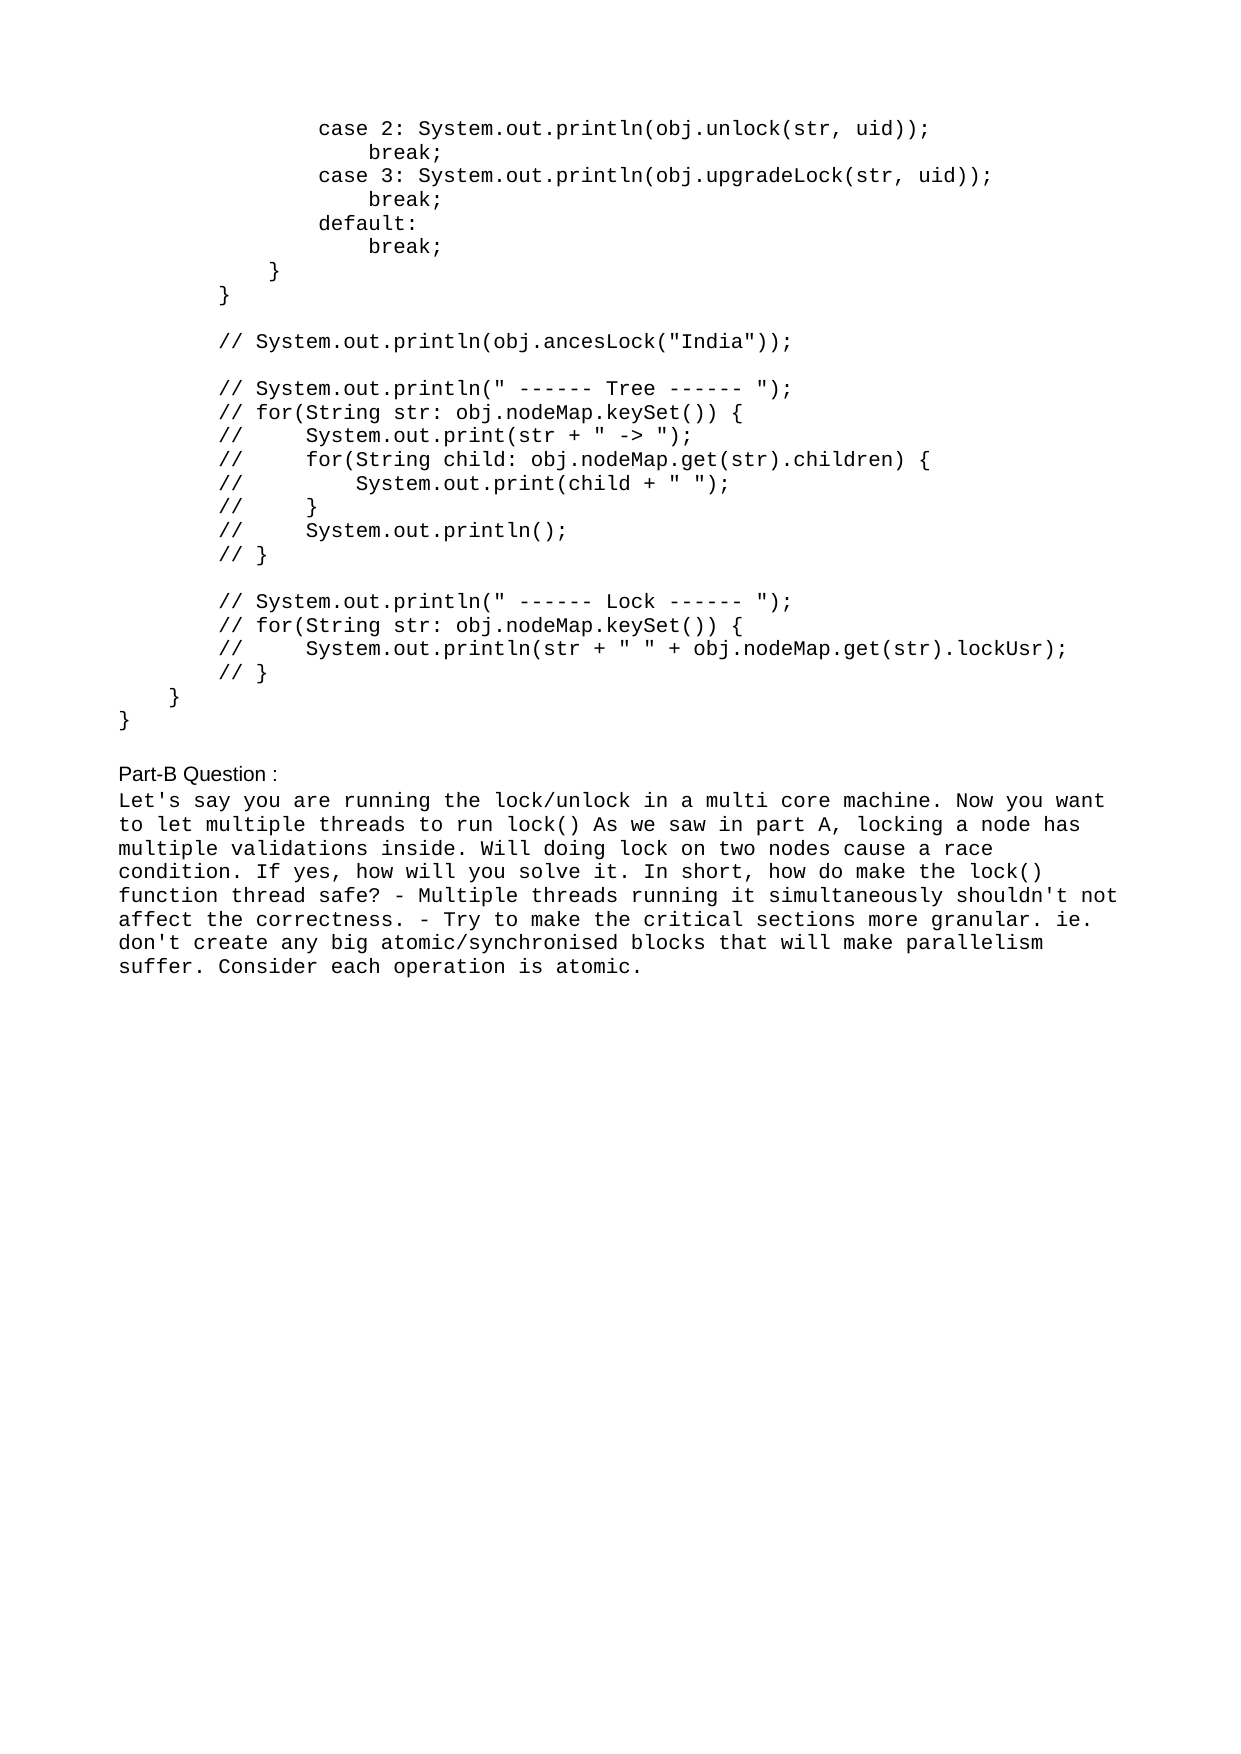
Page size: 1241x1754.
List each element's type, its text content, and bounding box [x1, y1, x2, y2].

text // for(String str: obj.nodeMap.keySet()) { [118, 615, 1122, 638]
text // } [118, 496, 1122, 520]
text // System.out.print(child + " "); [118, 473, 1122, 496]
text Let's say you are running the lock/unlock in a multi core machine. Now you want to let multiple threads to run lock() As we saw in part A, locking a node has multiple validations inside. Will doing lock on two nodes cause a race condition. If yes, how will you solve it. In short, how do make the lock() function thread safe? - Multiple threads running it simultaneously shouldn't not affect the correctness. - Try to make the critical sections more granular. ie. don't create any big atomic/synchronised blocks that will make parallelism suffer. Consider each operation is atomic. [118, 790, 1122, 979]
text case 2: System.out.println(obj.unlock(str, uid)); [118, 118, 1122, 142]
text // System.out.println(" ------ Lock ------ "); [118, 591, 1122, 615]
text // System.out.println(str + " " + obj.nodeMap.get(str).lockUsr); [118, 638, 1122, 662]
text // for(String child: obj.nodeMap.get(str).children) { [118, 449, 1122, 473]
text // } [118, 662, 1122, 686]
text case 3: System.out.println(obj.upgradeLock(str, uid)); [118, 165, 1122, 189]
text break; [118, 142, 1122, 165]
text } [118, 260, 1122, 284]
text } [118, 709, 1122, 733]
text // for(String str: obj.nodeMap.keySet()) { [118, 402, 1122, 426]
text // } [118, 544, 1122, 567]
text // System.out.println(); [118, 520, 1122, 544]
text // System.out.println(" ------ Tree ------ "); [118, 378, 1122, 402]
text } [118, 686, 1122, 709]
text default: [118, 213, 1122, 236]
text // System.out.print(str + " -> "); [118, 426, 1122, 449]
text } [118, 284, 1122, 307]
text // System.out.println(obj.ancesLock("India")); [118, 331, 1122, 354]
text Part-B Question : [118, 762, 1122, 786]
text break; [118, 189, 1122, 213]
text break; [118, 236, 1122, 260]
